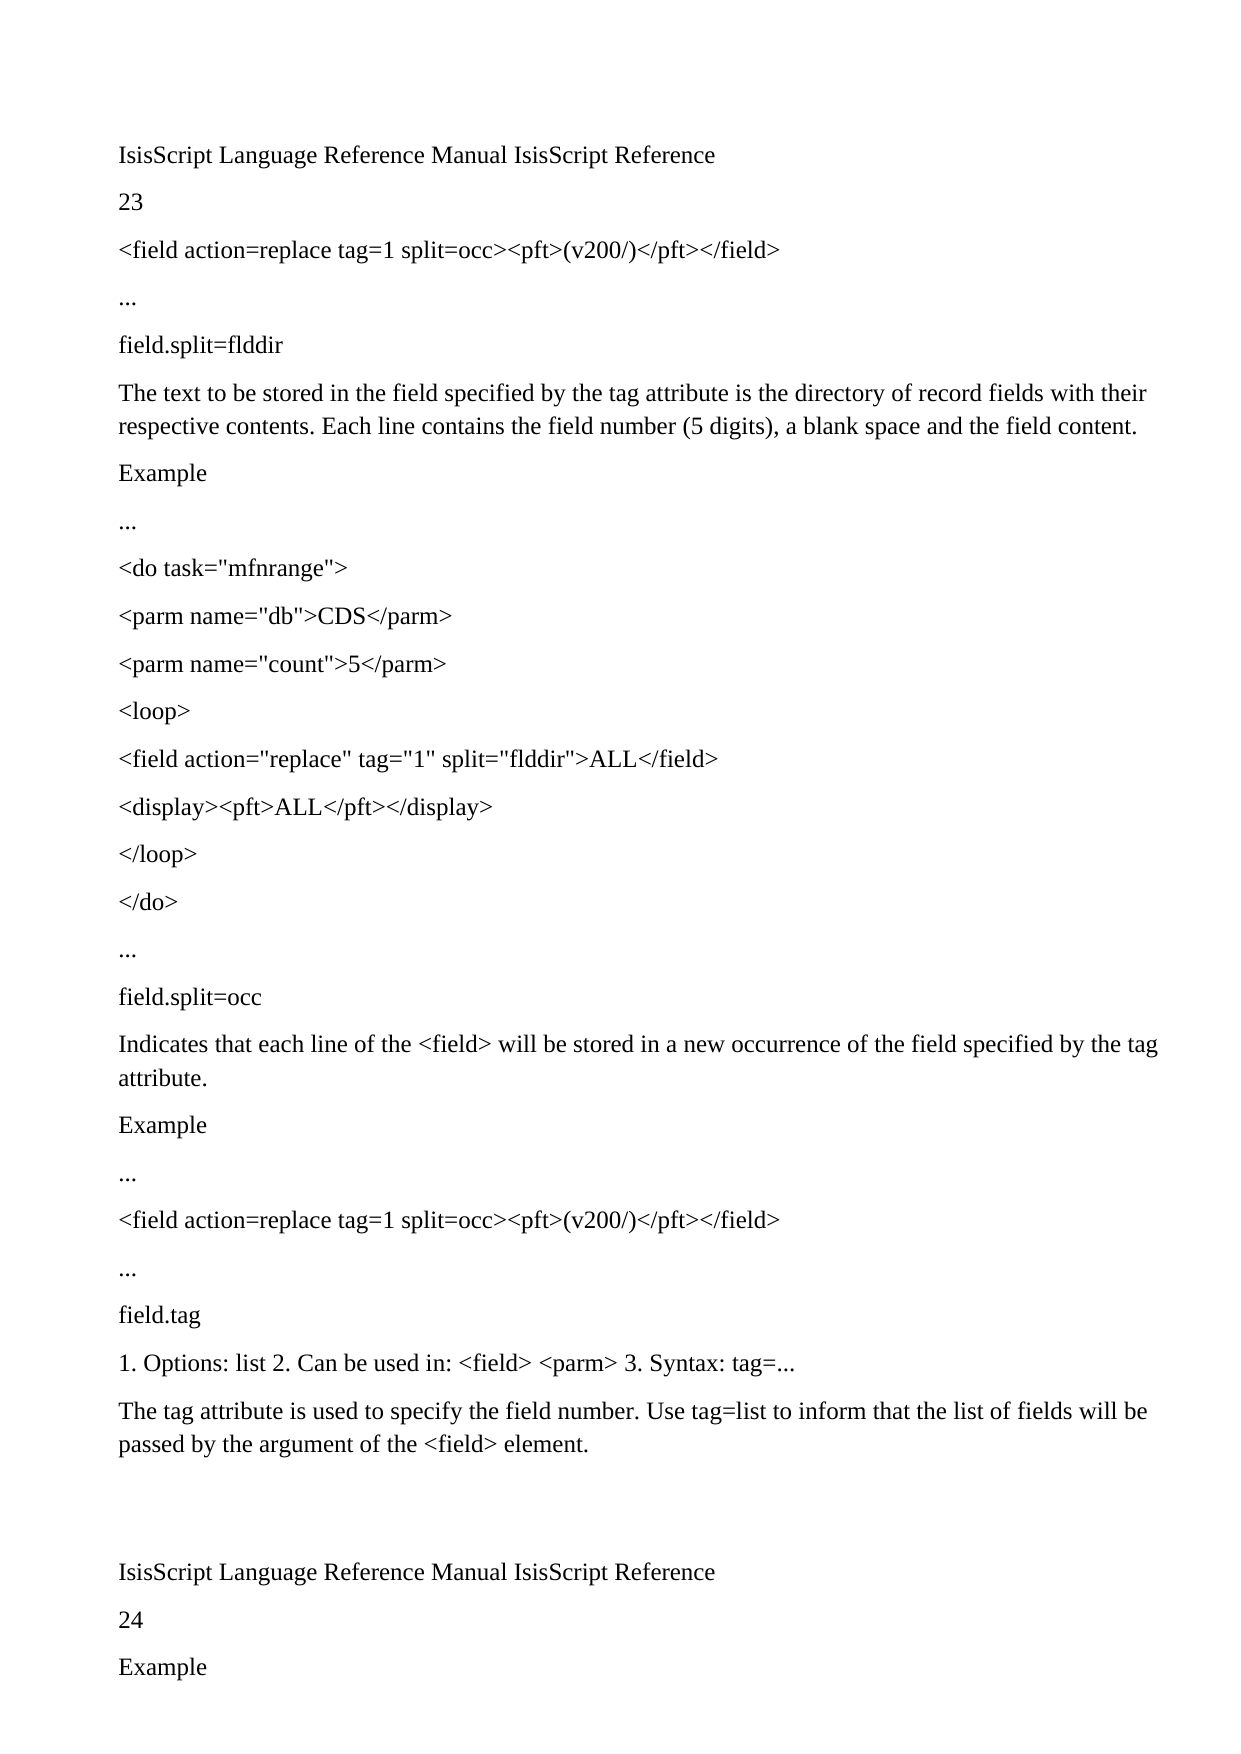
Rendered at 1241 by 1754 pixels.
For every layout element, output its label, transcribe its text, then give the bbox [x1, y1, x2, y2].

text The text to be stored in the field specified by the tag attribute is the directory of record fields with their respective contents. Each line contains the field number (5 digits), a blank space and the field content. [118, 378, 1181, 439]
text <do task="mfnrange"> [118, 553, 1181, 582]
text field.split=occ [118, 982, 1181, 1011]
text field.tag [118, 1301, 1181, 1329]
text Example [118, 1110, 1181, 1139]
text </loop> [118, 839, 1181, 868]
text 23 [118, 187, 1181, 216]
text Example [118, 458, 1181, 487]
text ... [118, 282, 1181, 311]
text </do> [118, 887, 1181, 916]
text ... [118, 1158, 1181, 1187]
text Example [118, 1652, 1181, 1681]
text <parm name="count">5</parm> [118, 649, 1181, 677]
text <loop> [118, 696, 1181, 725]
text 1. Options: list 2. Can be used in: <field> <parm> 3. Syntax: tag=... [118, 1348, 1181, 1377]
text <display><pft>ALL</pft></display> [118, 792, 1181, 820]
text <field action=replace tag=1 split=occ><pft>(v200/)</pft></field> [118, 235, 1181, 264]
text 24 [118, 1605, 1181, 1633]
text ... [118, 934, 1181, 963]
text Indicates that each line of the <field> will be stored in a new occurrence of the field specified by the tag attribute. [118, 1029, 1181, 1091]
text IsisScript Language Reference Manual IsisScript Reference [118, 1557, 1181, 1586]
text IsisScript Language Reference Manual IsisScript Reference [118, 140, 1181, 168]
text ... [118, 506, 1181, 535]
text <parm name="db">CDS</parm> [118, 601, 1181, 630]
text field.split=flddir [118, 330, 1181, 359]
text <field action=replace tag=1 split=occ><pft>(v200/)</pft></field> [118, 1205, 1181, 1234]
text The tag attribute is used to specify the field number. Use tag=list to inform that the list of fields will be passed by the argument of the <field> element. [118, 1396, 1181, 1458]
text <field action="replace" tag="1" split="flddir">ALL</field> [118, 744, 1181, 773]
text ... [118, 1253, 1181, 1282]
